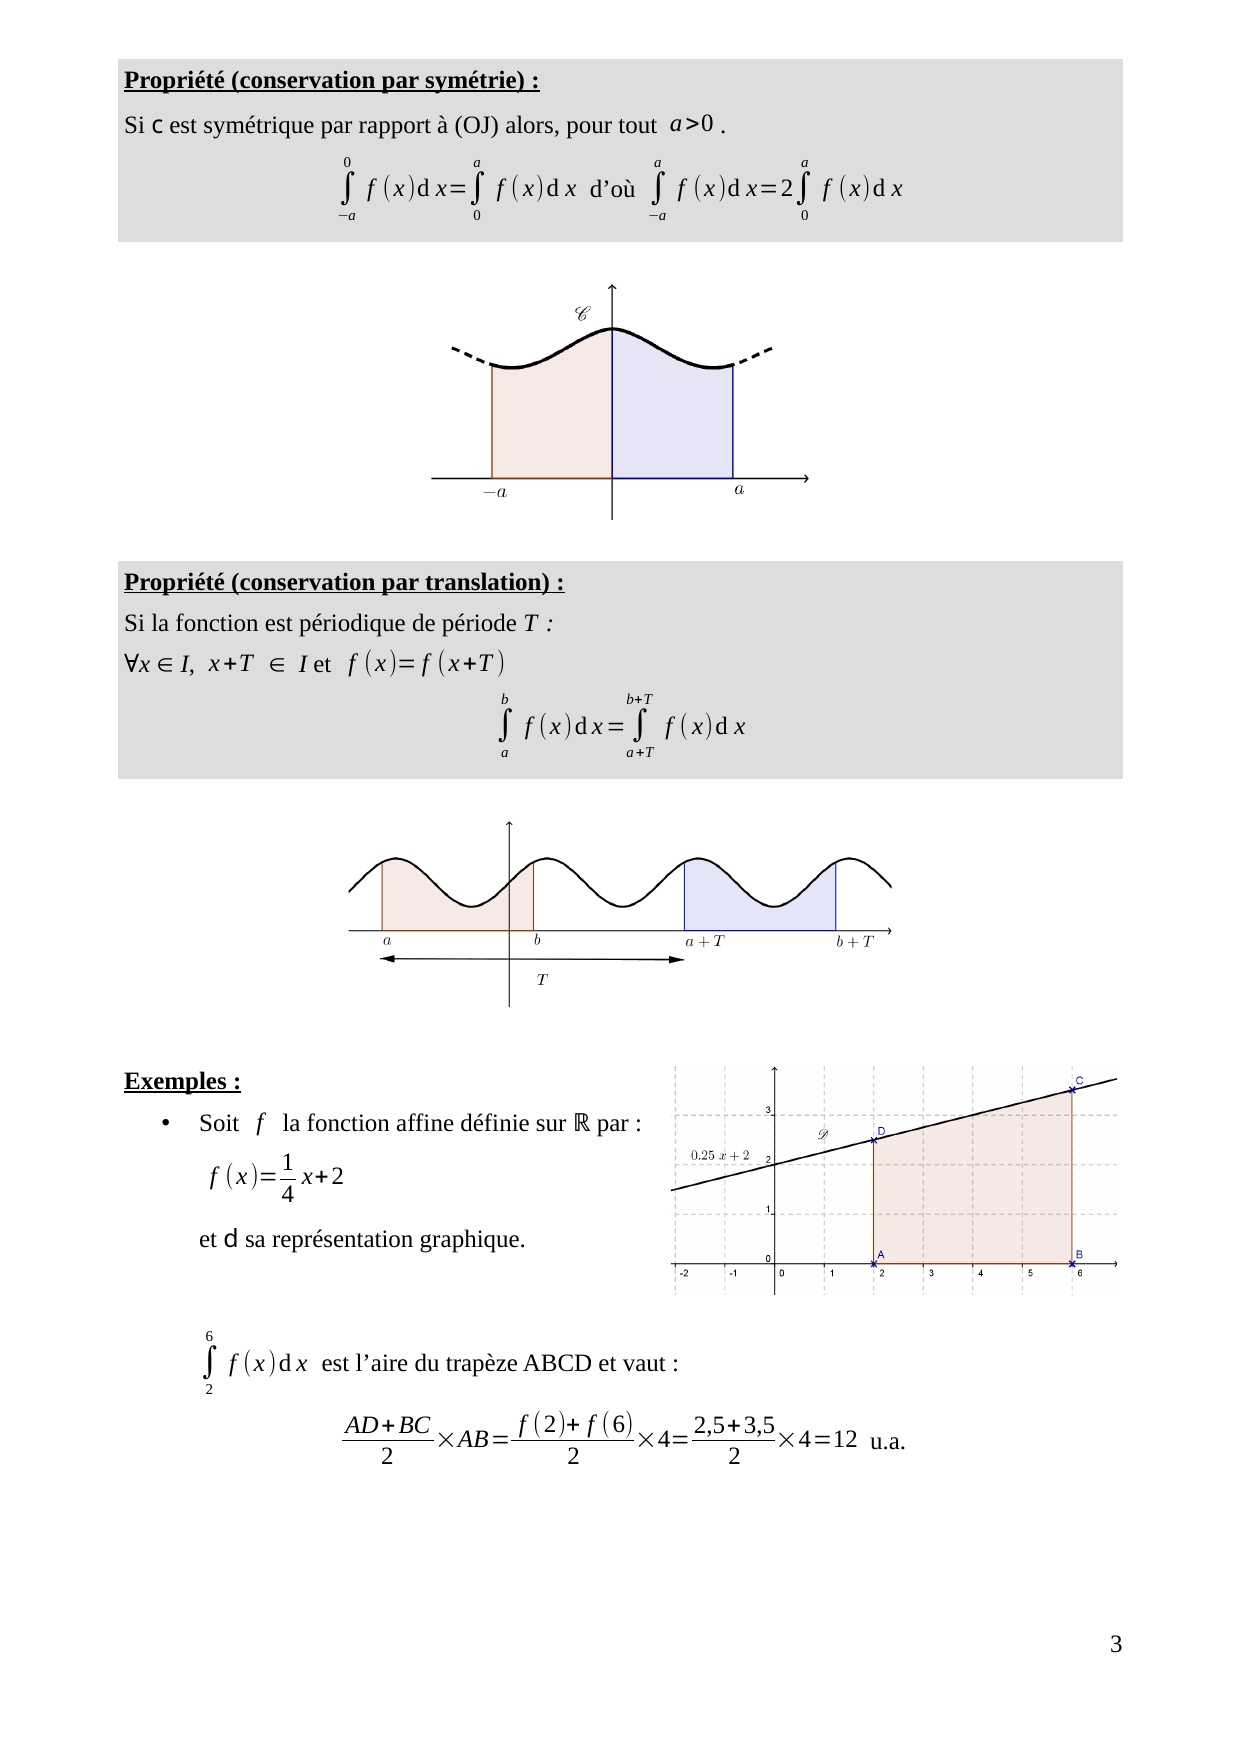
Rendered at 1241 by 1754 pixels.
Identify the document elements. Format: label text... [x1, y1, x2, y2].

text u.a. [118, 1410, 1122, 1470]
table_header [665, 1061, 1123, 1327]
list est l’aire du trapèze ABCD et vaut : [156, 1327, 1122, 1398]
table_header Propriété (conservation par translation) : Si la fonction est périodique de période T : ∀x ∈ I, ∈ I et [118, 561, 1123, 779]
table_header Exemples : Soit la fonction affine définie sur ℝ par : et d sa représentation graphique. [118, 1061, 665, 1327]
table_header Propriété (conservation par symétrie) : Si c est symétrique par rapport à (OJ) alors, pour tout . d’où [118, 59, 1123, 242]
